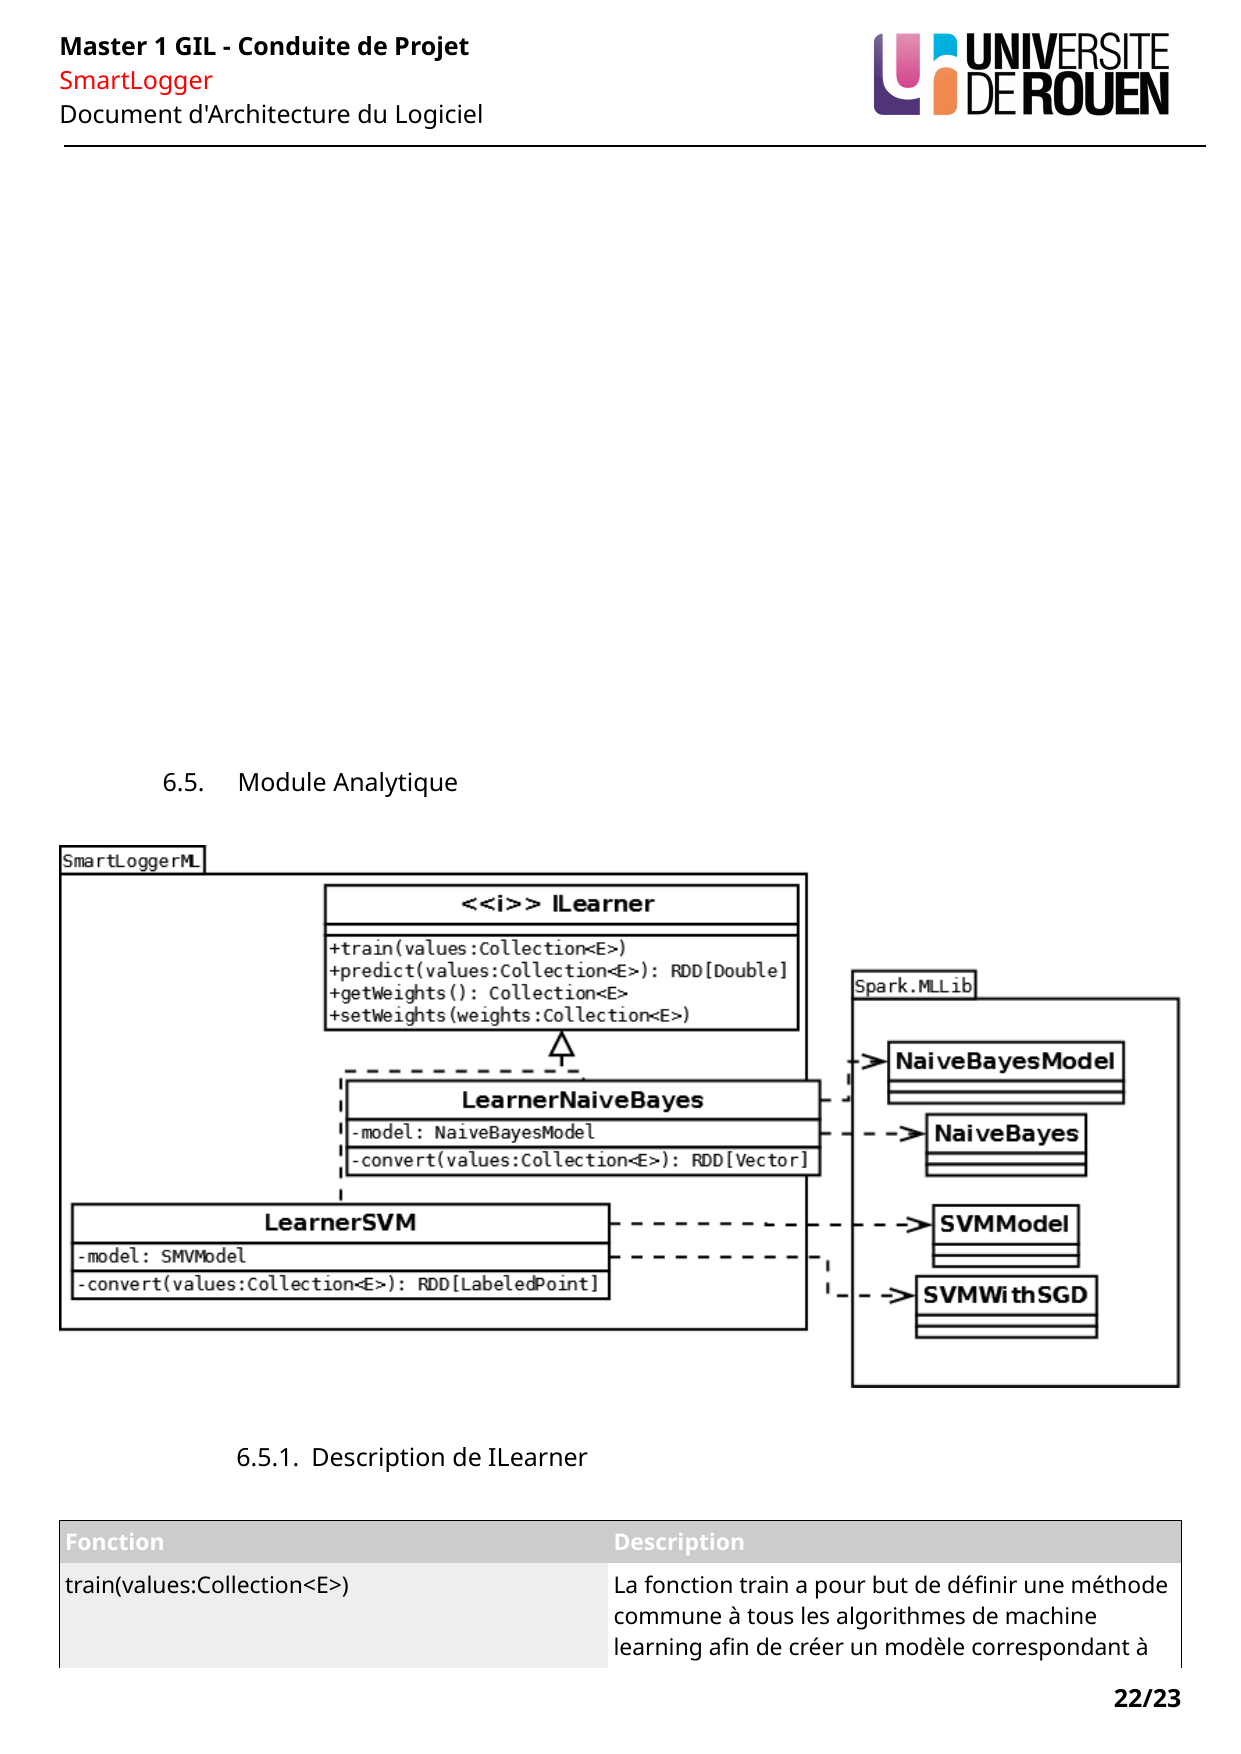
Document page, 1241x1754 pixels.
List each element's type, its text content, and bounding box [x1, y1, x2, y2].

picture [872, 32, 1170, 118]
subtitle Module Analytique [162, 765, 1181, 799]
subtitle Description de ILearner [236, 1439, 1181, 1473]
table_cell La fonction train a pour but de définir une méthode commune à tous les algorithmes de machine learning afin de créer un modèle correspondant à [608, 1563, 1181, 1668]
table_header Fonction [60, 1521, 608, 1563]
table_header Description [608, 1521, 1181, 1563]
table_cell train(values:Collection<E>) [60, 1563, 608, 1668]
picture [59, 845, 1182, 1388]
